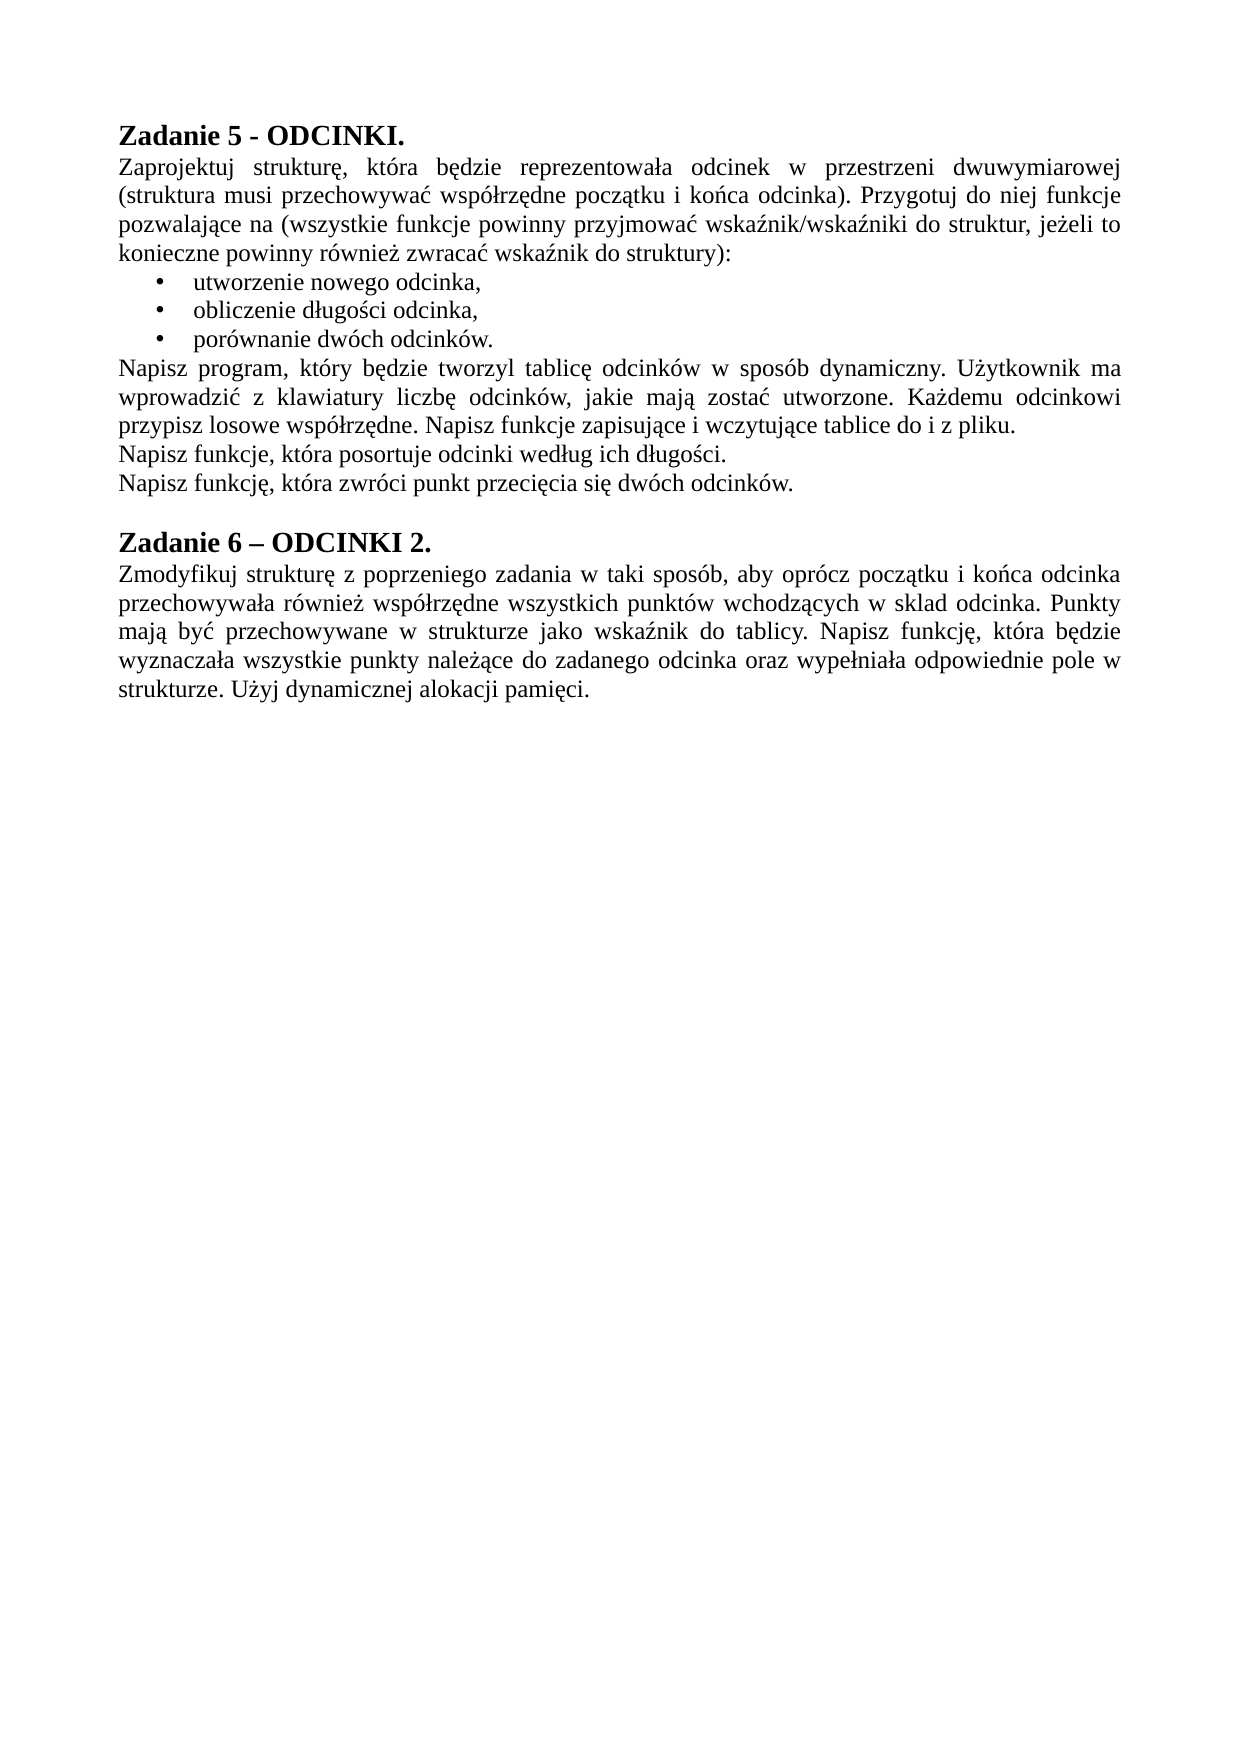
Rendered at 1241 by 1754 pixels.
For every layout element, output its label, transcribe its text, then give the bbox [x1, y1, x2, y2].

text Zaprojektuj strukturę, która będzie reprezentowała odcinek w przestrzeni dwuwymiarowej (struktura musi przechowywać współrzędne początku i końca odcinka). Przygotuj do niej funkcje pozwalające na (wszystkie funkcje powinny przyjmować wskaźnik/wskaźniki do struktur, jeżeli to konieczne powinny również zwracać wskaźnik do struktury): [118, 152, 1122, 267]
list obliczenie długości odcinka, [156, 295, 1122, 324]
text Zadanie 5 - ODCINKI. [118, 118, 1122, 152]
list utworzenie nowego odcinka, [156, 267, 1122, 295]
text Napisz funkcje, która posortuje odcinki według ich długości. [118, 439, 1122, 468]
text Napisz program, który będzie tworzyl tablicę odcinków w sposób dynamiczny. Użytkownik ma wprowadzić z klawiatury liczbę odcinków, jakie mają zostać utworzone. Każdemu odcinkowi przypisz losowe współrzędne. Napisz funkcje zapisujące i wczytujące tablice do i z pliku. [118, 353, 1122, 439]
text Napisz funkcję, która zwróci punkt przecięcia się dwóch odcinków. [118, 468, 1122, 497]
text Zadanie 6 – ODCINKI 2. [118, 525, 1122, 559]
text Zmodyfikuj strukturę z poprzeniego zadania w taki sposób, aby oprócz początku i końca odcinka przechowywała również współrzędne wszystkich punktów wchodzących w sklad odcinka. Punkty mają być przechowywane w strukturze jako wskaźnik do tablicy. Napisz funkcję, która będzie wyznaczała wszystkie punkty należące do zadanego odcinka oraz wypełniała odpowiednie pole w strukturze. Użyj dynamicznej alokacji pamięci. [118, 559, 1122, 703]
list porównanie dwóch odcinków. [156, 324, 1122, 353]
